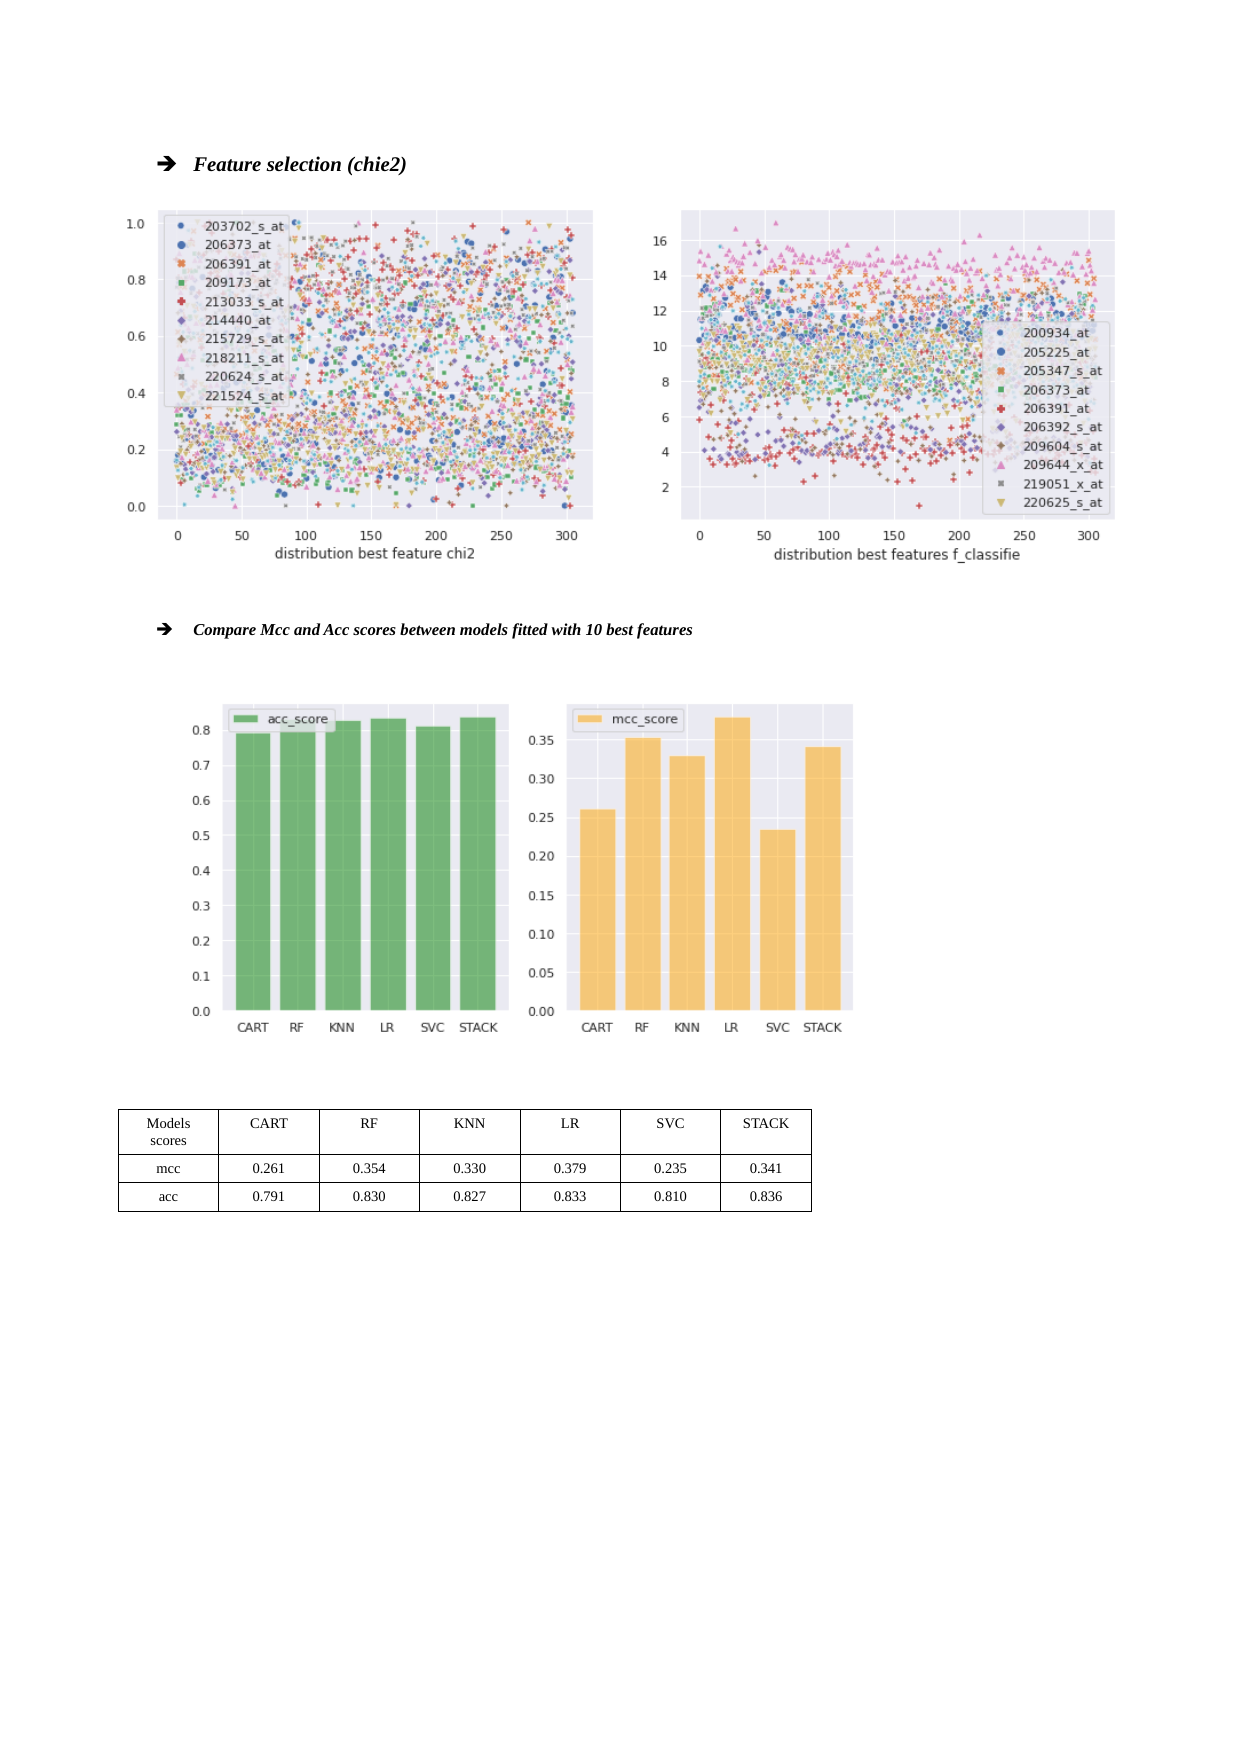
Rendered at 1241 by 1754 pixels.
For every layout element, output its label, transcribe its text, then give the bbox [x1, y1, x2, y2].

table_cell 0.830 [320, 1183, 419, 1211]
list Compare Mcc and Acc scores between models fitted with 10 best features [156, 620, 1122, 639]
table_cell mcc [119, 1155, 218, 1182]
table_header LR [521, 1110, 620, 1154]
table_cell 0.330 [420, 1155, 520, 1182]
table_header Models scores [119, 1110, 218, 1154]
table_cell acc [119, 1183, 218, 1211]
table_cell 0.379 [521, 1155, 620, 1182]
table_cell 0.833 [521, 1183, 620, 1211]
table_cell 0.235 [621, 1155, 720, 1182]
table_cell 0.791 [219, 1183, 319, 1211]
table_cell 0.341 [721, 1155, 811, 1182]
picture [118, 201, 1123, 570]
table_header KNN [420, 1110, 520, 1154]
picture [183, 696, 861, 1041]
table_header STACK [721, 1110, 811, 1154]
table_header SVC [621, 1110, 720, 1154]
list Feature selection (chie2) [156, 152, 1122, 176]
table_cell 0.836 [721, 1183, 811, 1211]
table_cell 0.261 [219, 1155, 319, 1182]
table_header CART [219, 1110, 319, 1154]
table_cell 0.827 [420, 1183, 520, 1211]
table_cell 0.354 [320, 1155, 419, 1182]
table_cell 0.810 [621, 1183, 720, 1211]
table_header RF [320, 1110, 419, 1154]
